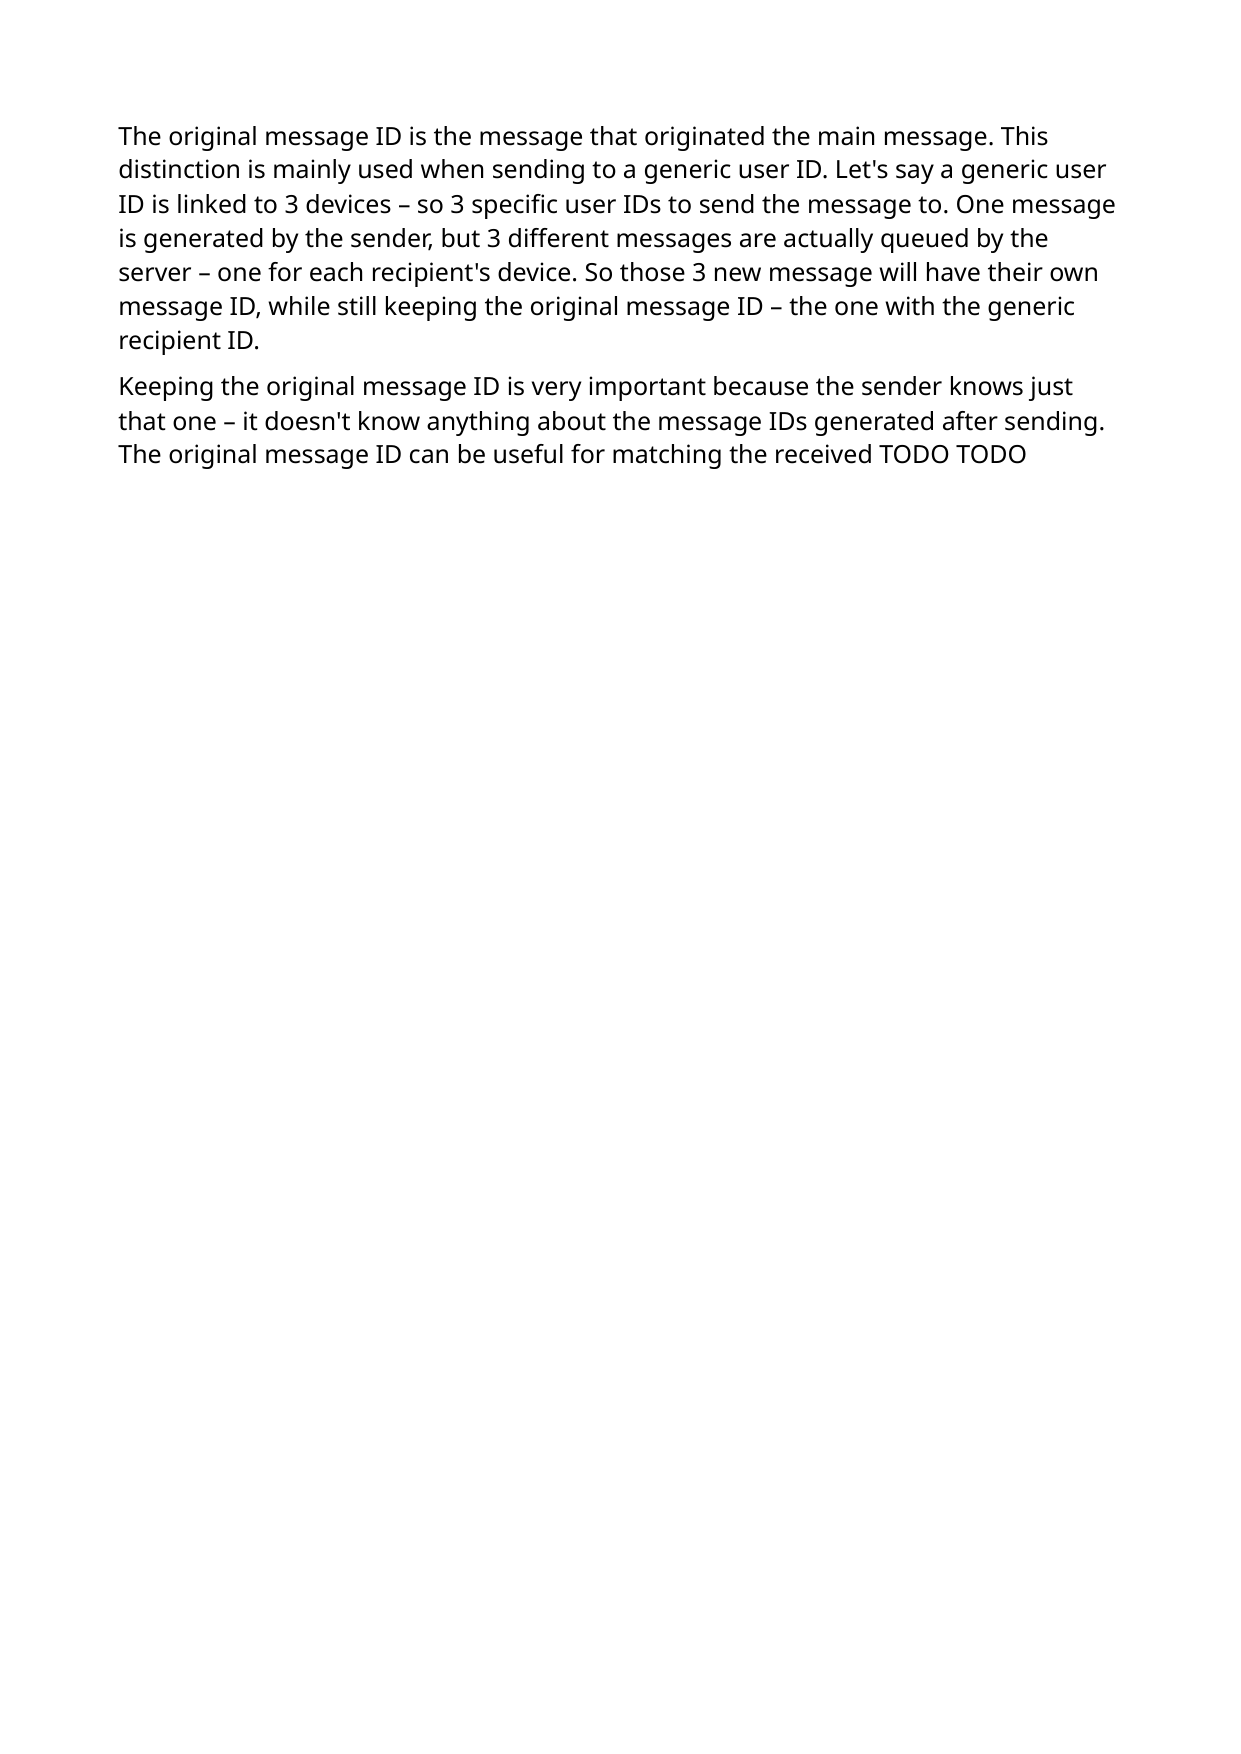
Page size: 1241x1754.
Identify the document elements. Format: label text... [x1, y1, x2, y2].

text The original message ID is the message that originated the main message. This distinction is mainly used when sending to a generic user ID. Let's say a generic user ID is linked to 3 devices – so 3 specific user IDs to send the message to. One message is generated by the sender, but 3 different messages are actually queued by the server – one for each recipient's device. So those 3 new message will have their own message ID, while still keeping the original message ID – the one with the generic recipient ID. [118, 118, 1122, 357]
text Keeping the original message ID is very important because the sender knows just that one – it doesn't know anything about the message IDs generated after sending. The original message ID can be useful for matching the received TODO TODO [118, 369, 1122, 471]
